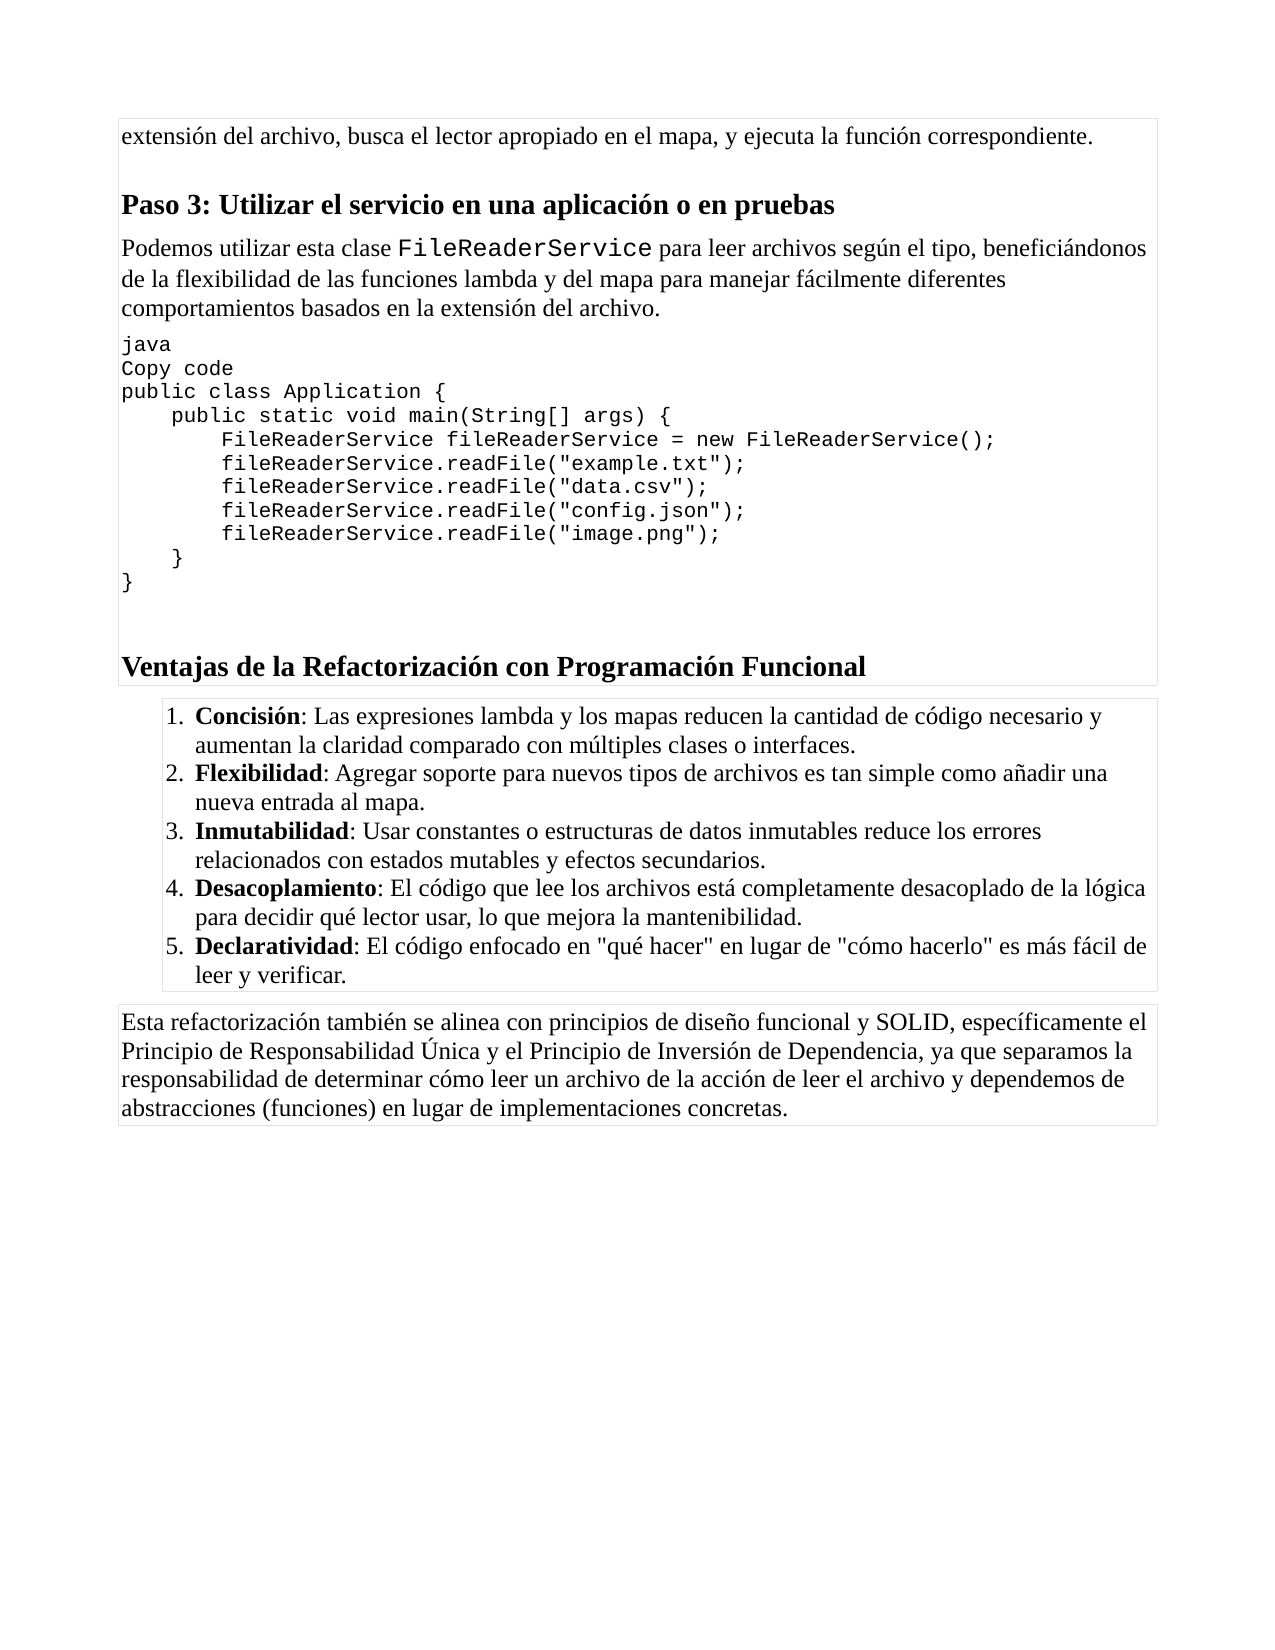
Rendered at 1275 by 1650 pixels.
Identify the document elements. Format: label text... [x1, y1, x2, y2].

text public static void main(String[] args) { [119, 402, 1157, 426]
text Esta refactorización también se alinea con principios de diseño funcional y SOLID, específicamente el Principio de Responsabilidad Única y el Principio de Inversión de Dependencia, ya que separamos la responsabilidad de determinar cómo leer un archivo de la acción de leer el archivo y dependemos de abstracciones (funciones) en lugar de implementaciones concretas. [119, 1005, 1157, 1125]
list Concisión: Las expresiones lambda y los mapas reducen la cantidad de código necesario y aumentan la claridad comparado con múltiples clases o interfaces. [163, 699, 1157, 755]
text Copy code [119, 355, 1157, 378]
subtitle Paso 3: Utilizar el servicio en una aplicación o en pruebas [119, 184, 1157, 221]
subtitle Ventajas de la Refactorización con Programación Funcional [119, 646, 1157, 685]
text fileReaderService.readFile("example.txt"); [119, 449, 1157, 473]
text fileReaderService.readFile("config.json"); [119, 497, 1157, 520]
list Flexibilidad: Agregar soporte para nuevos tipos de archivos es tan simple como añadir una nueva entrada al mapa. [163, 755, 1157, 813]
list Declaratividad: El código enfocado en "qué hacer" en lugar de "cómo hacerlo" es más fácil de leer y verificar. [163, 928, 1157, 991]
text public class Application { [119, 378, 1157, 402]
text java [119, 331, 1157, 355]
list Desacoplamiento: El código que lee los archivos está completamente desacoplado de la lógica para decidir qué lector usar, lo que mejora la mantenibilidad. [163, 870, 1157, 928]
text } [119, 568, 1157, 594]
list Inmutabilidad: Usar constantes o estructuras de datos inmutables reduce los errores relacionados con estados mutables y efectos secundarios. [163, 813, 1157, 870]
text FileReaderService fileReaderService = new FileReaderService(); [119, 426, 1157, 449]
text extensión del archivo, busca el lector apropiado en el mapa, y ejecuta la función correspondiente. [119, 119, 1157, 150]
text fileReaderService.readFile("data.csv"); [119, 473, 1157, 497]
text Podemos utilizar esta clase FileReaderService para leer archivos según el tipo, beneficiándonos de la flexibilidad de las funciones lambda y del mapa para manejar fácilmente diferentes comportamientos basados en la extensión del archivo. [119, 230, 1157, 322]
text } [119, 544, 1157, 568]
text fileReaderService.readFile("image.png"); [119, 520, 1157, 544]
